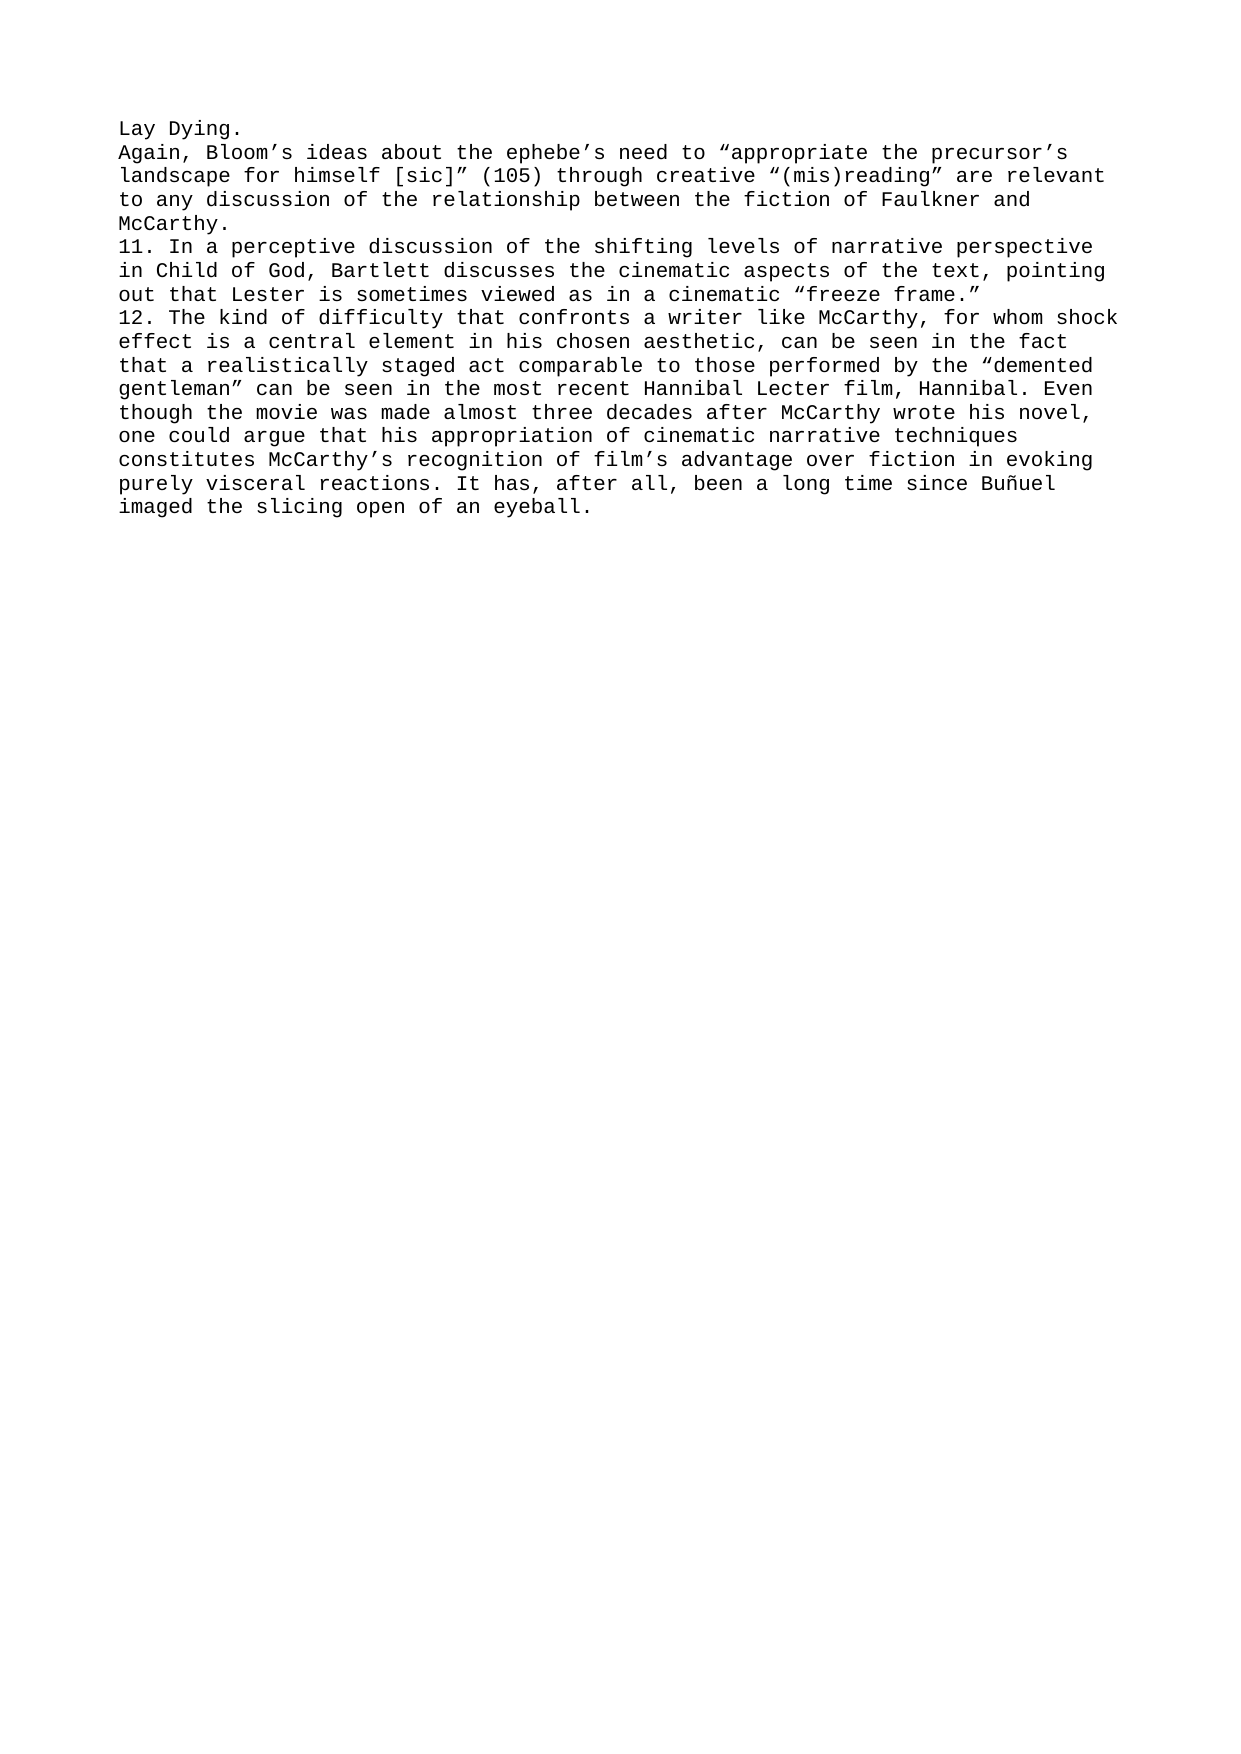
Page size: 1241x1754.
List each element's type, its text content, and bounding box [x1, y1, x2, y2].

text 12. The kind of difficulty that confronts a writer like McCarthy, for whom shock effect is a central element in his chosen aesthetic, can be seen in the fact that a realistically staged act comparable to those performed by the “demented gentleman” can be seen in the most recent Hannibal Lecter film, Hannibal. Even though the movie was made almost three decades after McCarthy wrote his novel, one could argue that his appropriation of cinematic narrative techniques constitutes McCarthy’s recognition of film’s advantage over fiction in evoking purely visceral reactions. It has, after all, been a long time since Buñuel imaged the slicing open of an eyeball. [118, 307, 1122, 520]
text Again, Bloom’s ideas about the ephebe’s need to “appropriate the precursor’s landscape for himself [sic]” (105) through creative “(mis)reading” are relevant to any discussion of the relationship between the fiction of Faulkner and McCarthy. [118, 142, 1122, 236]
text 11. In a perceptive discussion of the shifting levels of narrative perspective in Child of God, Bartlett discusses the cinematic aspects of the text, pointing out that Lester is sometimes viewed as in a cinematic “freeze frame.” [118, 236, 1122, 307]
text Lay Dying. [118, 118, 1122, 142]
